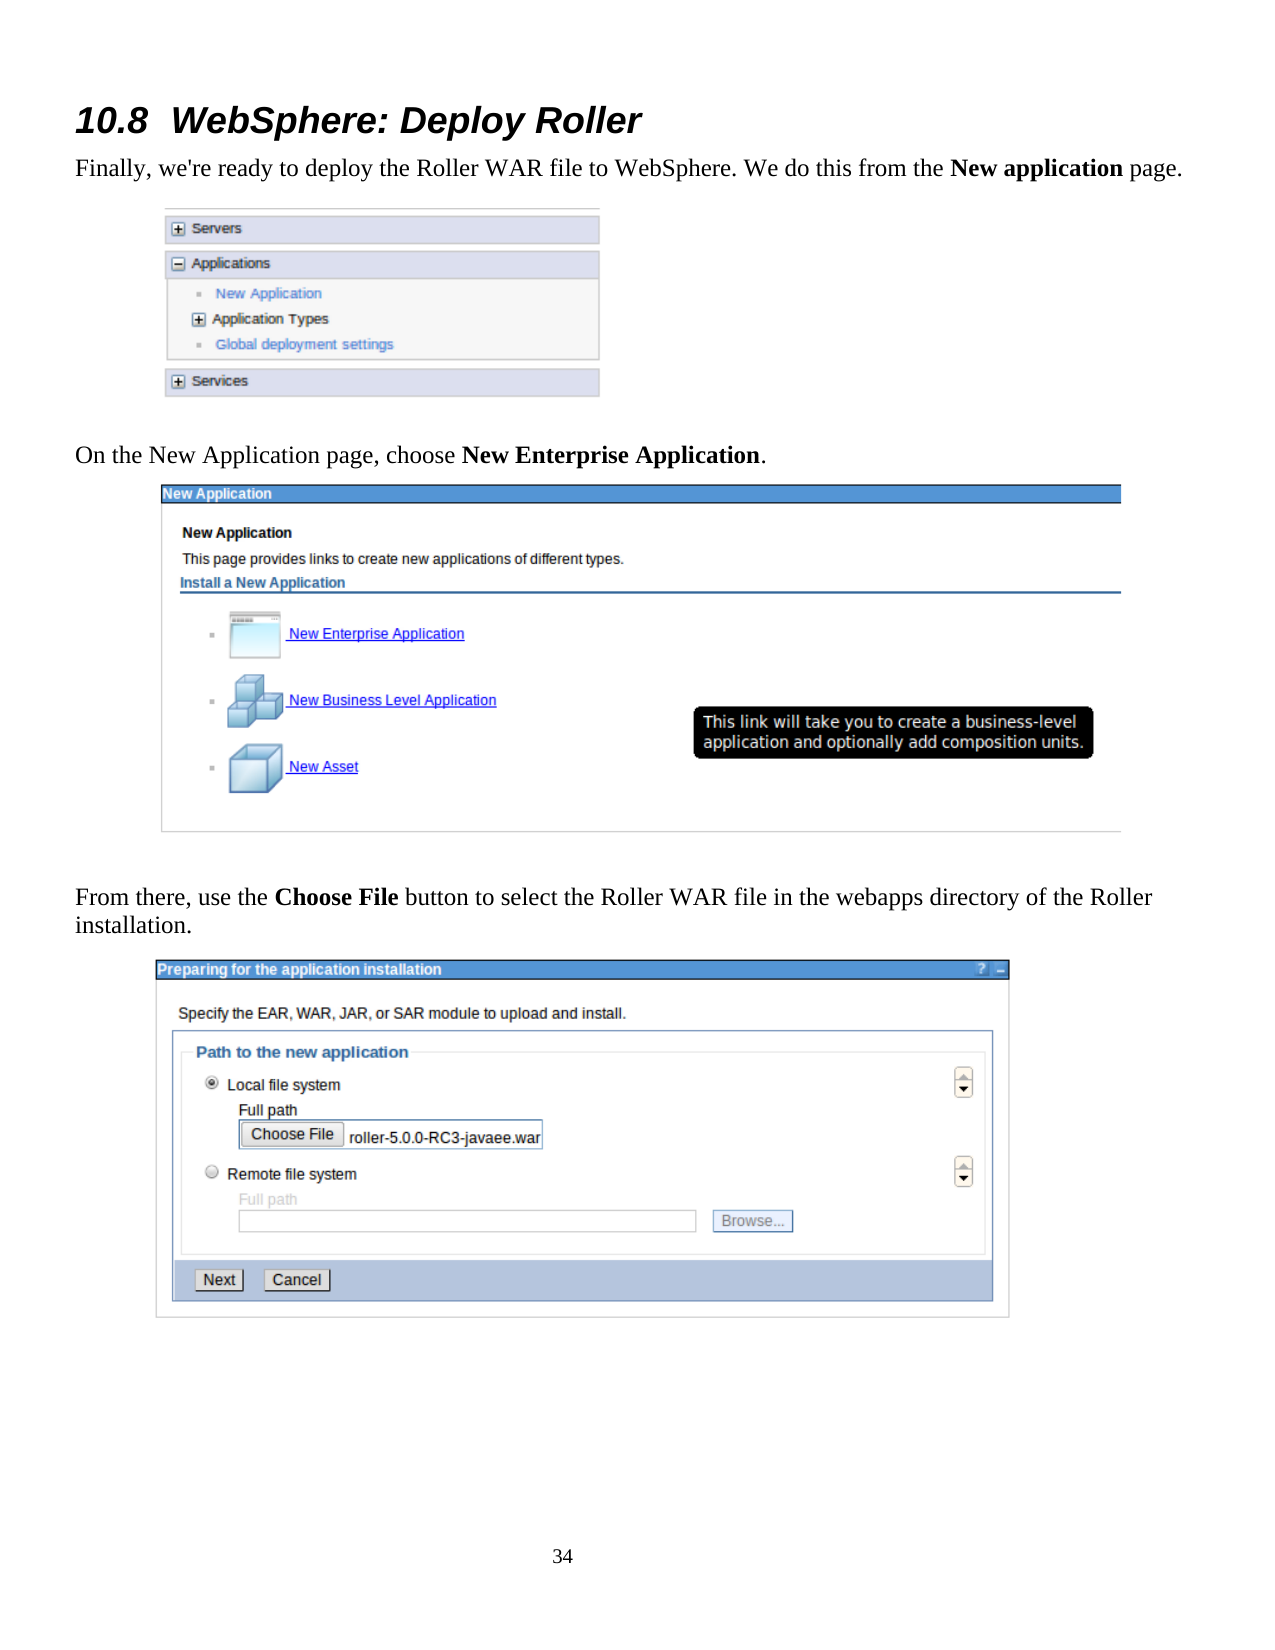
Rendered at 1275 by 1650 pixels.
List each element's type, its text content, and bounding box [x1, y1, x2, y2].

picture [152, 951, 1021, 1323]
text From there, use the Choose File button to select the Roller WAR file in the webapps directory of the Roller installation. [75, 883, 1200, 939]
picture [154, 481, 1122, 843]
text Finally, we're ready to deploy the Roller WAR file to WebSphere. We do this from the New application page. [75, 154, 1200, 182]
subtitle WebSphere: Deploy Roller [75, 100, 1200, 142]
text On the New Application page, choose New Enterprise Application. [75, 441, 1200, 469]
picture [162, 208, 608, 402]
